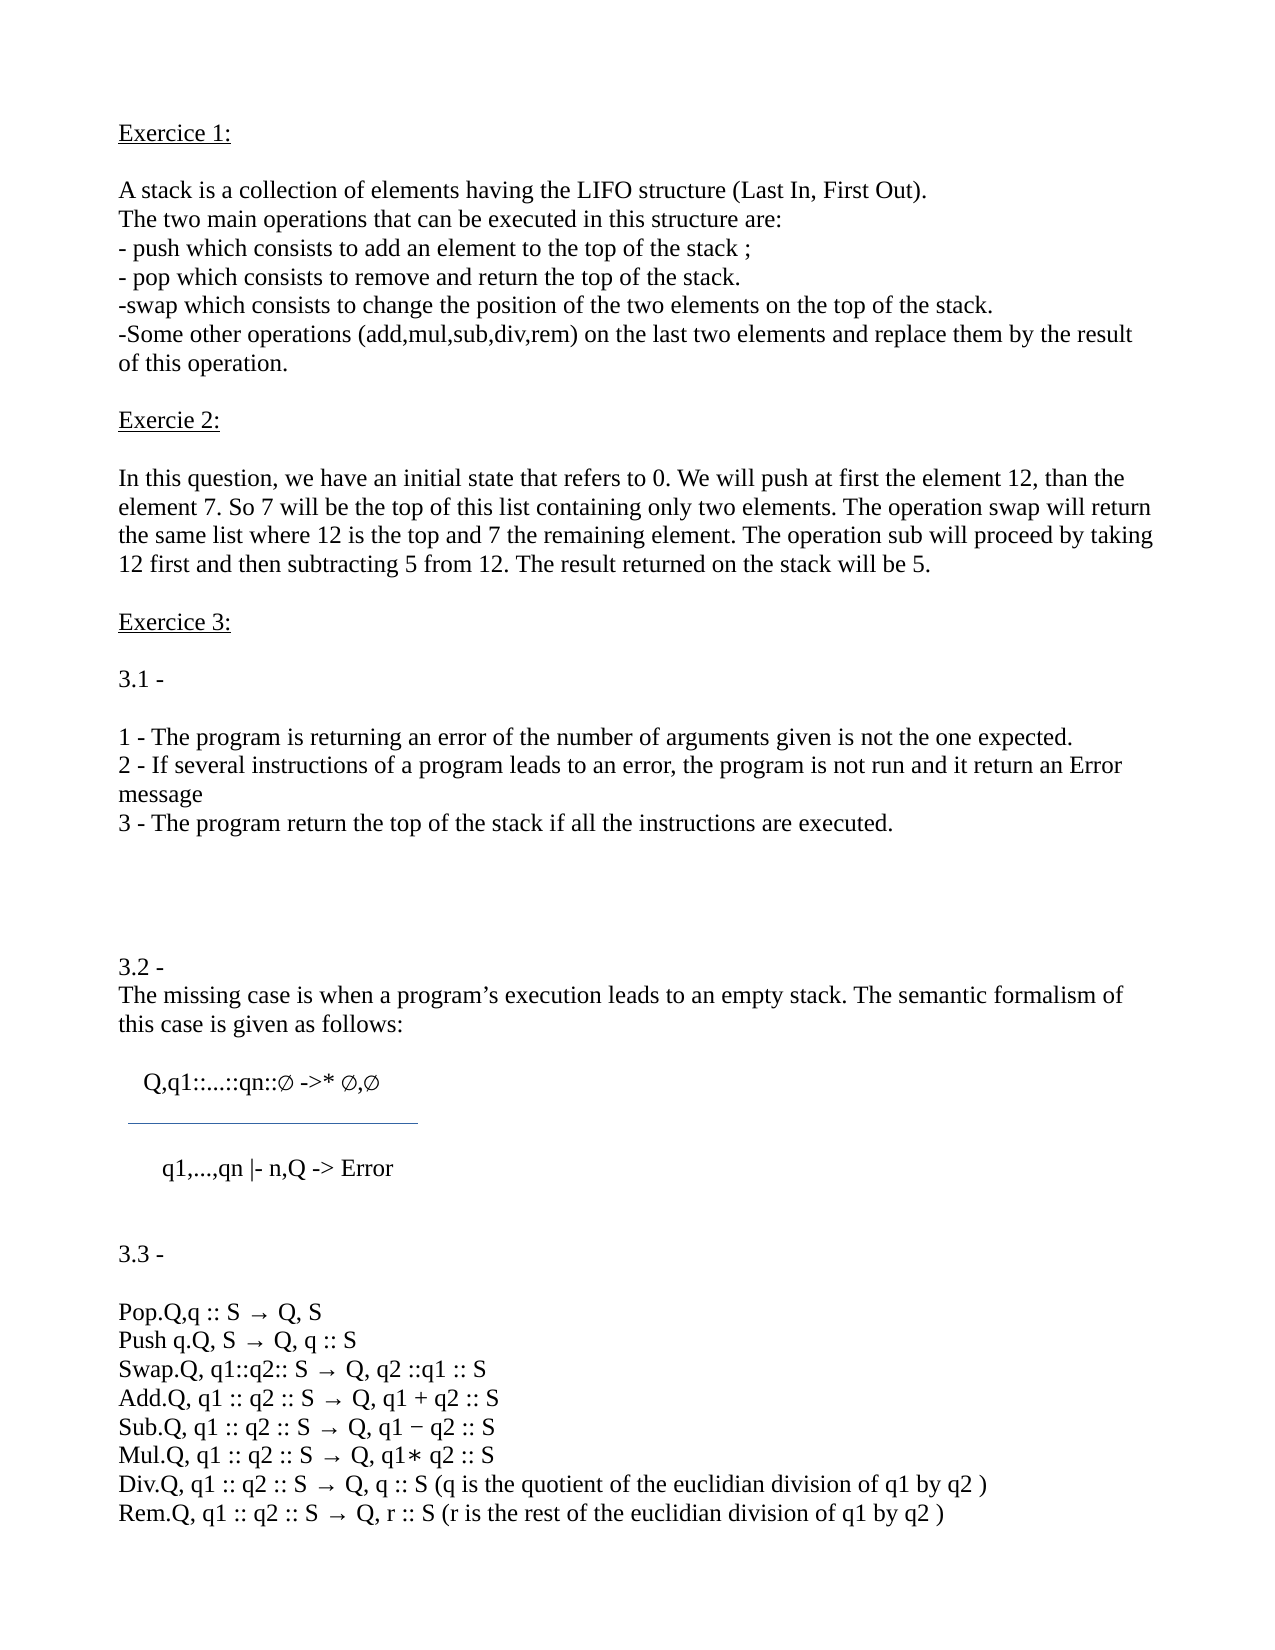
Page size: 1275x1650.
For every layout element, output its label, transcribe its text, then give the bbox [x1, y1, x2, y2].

text A stack is a collection of elements having the LIFO structure (Last In, First Out). [118, 176, 1157, 204]
text 1 - The program is returning an error of the number of arguments given is not the one expected. [118, 722, 1157, 751]
text Swap.Q, q1::q2:: S → Q, q2 ::q1 :: S [118, 1354, 1157, 1383]
text 2 - If several instructions of a program leads to an error, the program is not run and it return an Error message [118, 751, 1157, 808]
text Rem.Q, q1 :: q2 :: S → Q, r :: S (r is the rest of the euclidian division of q1 by q2 ) [118, 1498, 1157, 1527]
text - push which consists to add an element to the top of the stack ; [118, 233, 1157, 262]
text 3.1 - [118, 664, 1157, 693]
text The two main operations that can be executed in this structure are: [118, 204, 1157, 233]
text Exercice 3: [118, 607, 1157, 636]
text Add.Q, q1 :: q2 :: S → Q, q1 + q2 :: S [118, 1383, 1157, 1412]
text Exercie 2: [118, 406, 1157, 434]
text 3.3 - [118, 1239, 1157, 1268]
text Div.Q, q1 :: q2 :: S → Q, q :: S (q is the quotient of the euclidian division of q1 by q2 ) [118, 1469, 1157, 1498]
text Pop.Q,q :: S → Q, S [118, 1297, 1157, 1326]
text 3 - The program return the top of the stack if all the instructions are executed. [118, 808, 1157, 837]
text Exercice 1: [118, 118, 1157, 147]
text Push q.Q, S → Q, q :: S [118, 1326, 1157, 1354]
text - pop which consists to remove and return the top of the stack. [118, 262, 1157, 291]
text 3.2 - [118, 952, 1157, 981]
text Mul.Q, q1 :: q2 :: S → Q, q1∗ q2 :: S [118, 1441, 1157, 1469]
text -Some other operations (add,mul,sub,div,rem) on the last two elements and replace them by the result of this operation. [118, 319, 1157, 377]
text Sub.Q, q1 :: q2 :: S → Q, q1 − q2 :: S [118, 1412, 1157, 1441]
text Q,q1::...::qn::∅ ->* ∅,∅ [118, 1067, 1157, 1096]
text -swap which consists to change the position of the two elements on the top of the stack. [118, 291, 1157, 319]
text q1,...,qn |- n,Q -> Error [118, 1153, 1157, 1182]
text The missing case is when a program’s execution leads to an empty stack. The semantic formalism of this case is given as follows: [118, 981, 1157, 1038]
text In this question, we have an initial state that refers to 0. We will push at first the element 12, than the element 7. So 7 will be the top of this list containing only two elements. The operation swap will return the same list where 12 is the top and 7 the remaining element. The operation sub will proceed by taking 12 first and then subtracting 5 from 12. The result returned on the stack will be 5. [118, 463, 1157, 578]
